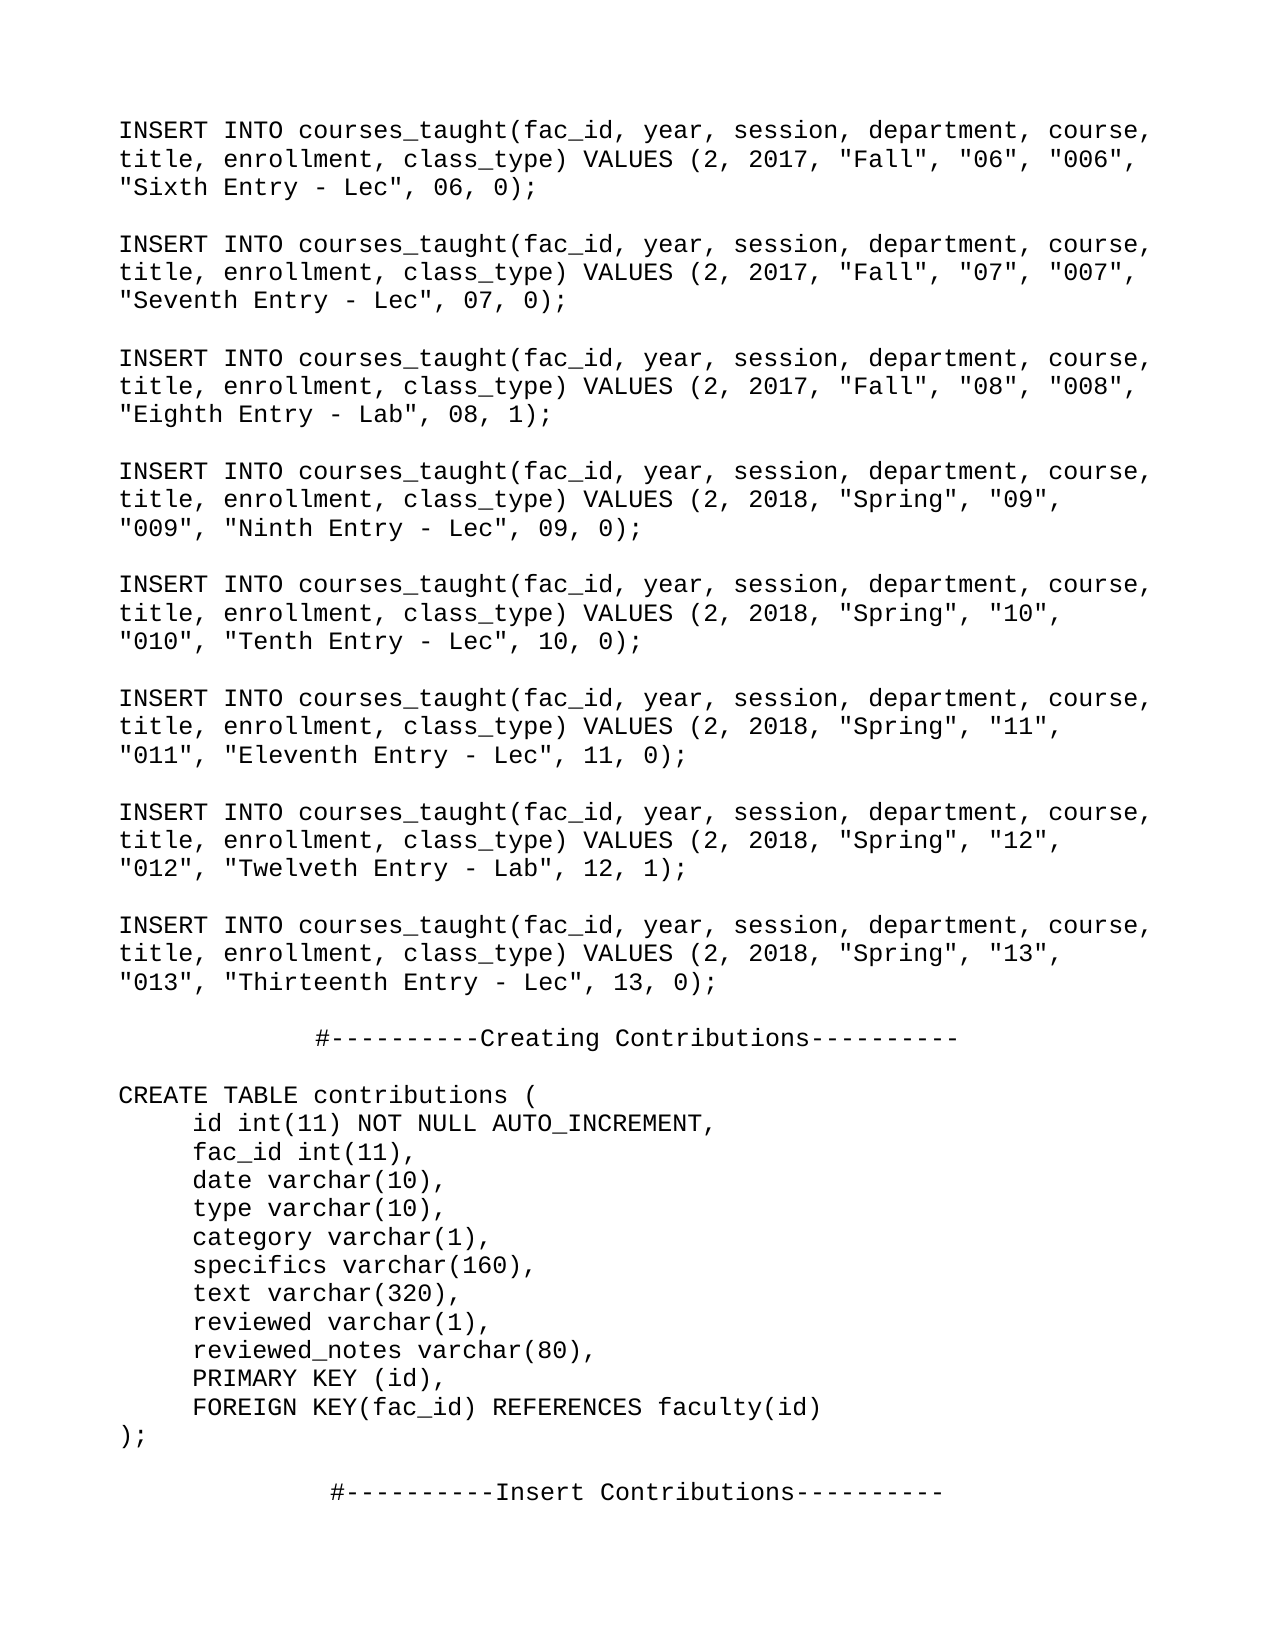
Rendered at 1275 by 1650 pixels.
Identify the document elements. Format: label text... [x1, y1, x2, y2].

text CREATE TABLE contributions ( [118, 1083, 1157, 1111]
text reviewed_notes varchar(80), [118, 1338, 1157, 1366]
text specifics varchar(160), [118, 1253, 1157, 1281]
text type varchar(10), [118, 1196, 1157, 1224]
text fac_id int(11), [118, 1139, 1157, 1168]
text id int(11) NOT NULL AUTO_INCREMENT, [118, 1111, 1157, 1139]
text INSERT INTO courses_taught(fac_id, year, session, department, course, title, enrollment, class_type) VALUES (2, 2017, "Fall", "06", "006", "Sixth Entry - Lec", 06, 0); [118, 118, 1157, 203]
text INSERT INTO courses_taught(fac_id, year, session, department, course, title, enrollment, class_type) VALUES (2, 2017, "Fall", "08", "008", "Eighth Entry - Lab", 08, 1); [118, 345, 1157, 430]
text #----------Creating Contributions---------- [118, 1026, 1157, 1054]
text INSERT INTO courses_taught(fac_id, year, session, department, course, title, enrollment, class_type) VALUES (2, 2018, "Spring", "09", "009", "Ninth Entry - Lec", 09, 0); [118, 458, 1157, 543]
text INSERT INTO courses_taught(fac_id, year, session, department, course, title, enrollment, class_type) VALUES (2, 2018, "Spring", "11", "011", "Eleventh Entry - Lec", 11, 0); [118, 686, 1157, 771]
text INSERT INTO courses_taught(fac_id, year, session, department, course, title, enrollment, class_type) VALUES (2, 2017, "Fall", "07", "007", "Seventh Entry - Lec", 07, 0); [118, 231, 1157, 316]
text ); [118, 1423, 1157, 1451]
text date varchar(10), [118, 1168, 1157, 1196]
text #----------Insert Contributions---------- [118, 1479, 1157, 1508]
text reviewed varchar(1), [118, 1309, 1157, 1338]
text category varchar(1), [118, 1224, 1157, 1253]
text PRIMARY KEY (id), [118, 1366, 1157, 1394]
text INSERT INTO courses_taught(fac_id, year, session, department, course, title, enrollment, class_type) VALUES (2, 2018, "Spring", "13", "013", "Thirteenth Entry - Lec", 13, 0); [118, 913, 1157, 998]
text text varchar(320), [118, 1281, 1157, 1309]
text INSERT INTO courses_taught(fac_id, year, session, department, course, title, enrollment, class_type) VALUES (2, 2018, "Spring", "12", "012", "Twelveth Entry - Lab", 12, 1); [118, 799, 1157, 884]
text FOREIGN KEY(fac_id) REFERENCES faculty(id) [118, 1394, 1157, 1423]
text INSERT INTO courses_taught(fac_id, year, session, department, course, title, enrollment, class_type) VALUES (2, 2018, "Spring", "10", "010", "Tenth Entry - Lec", 10, 0); [118, 572, 1157, 657]
